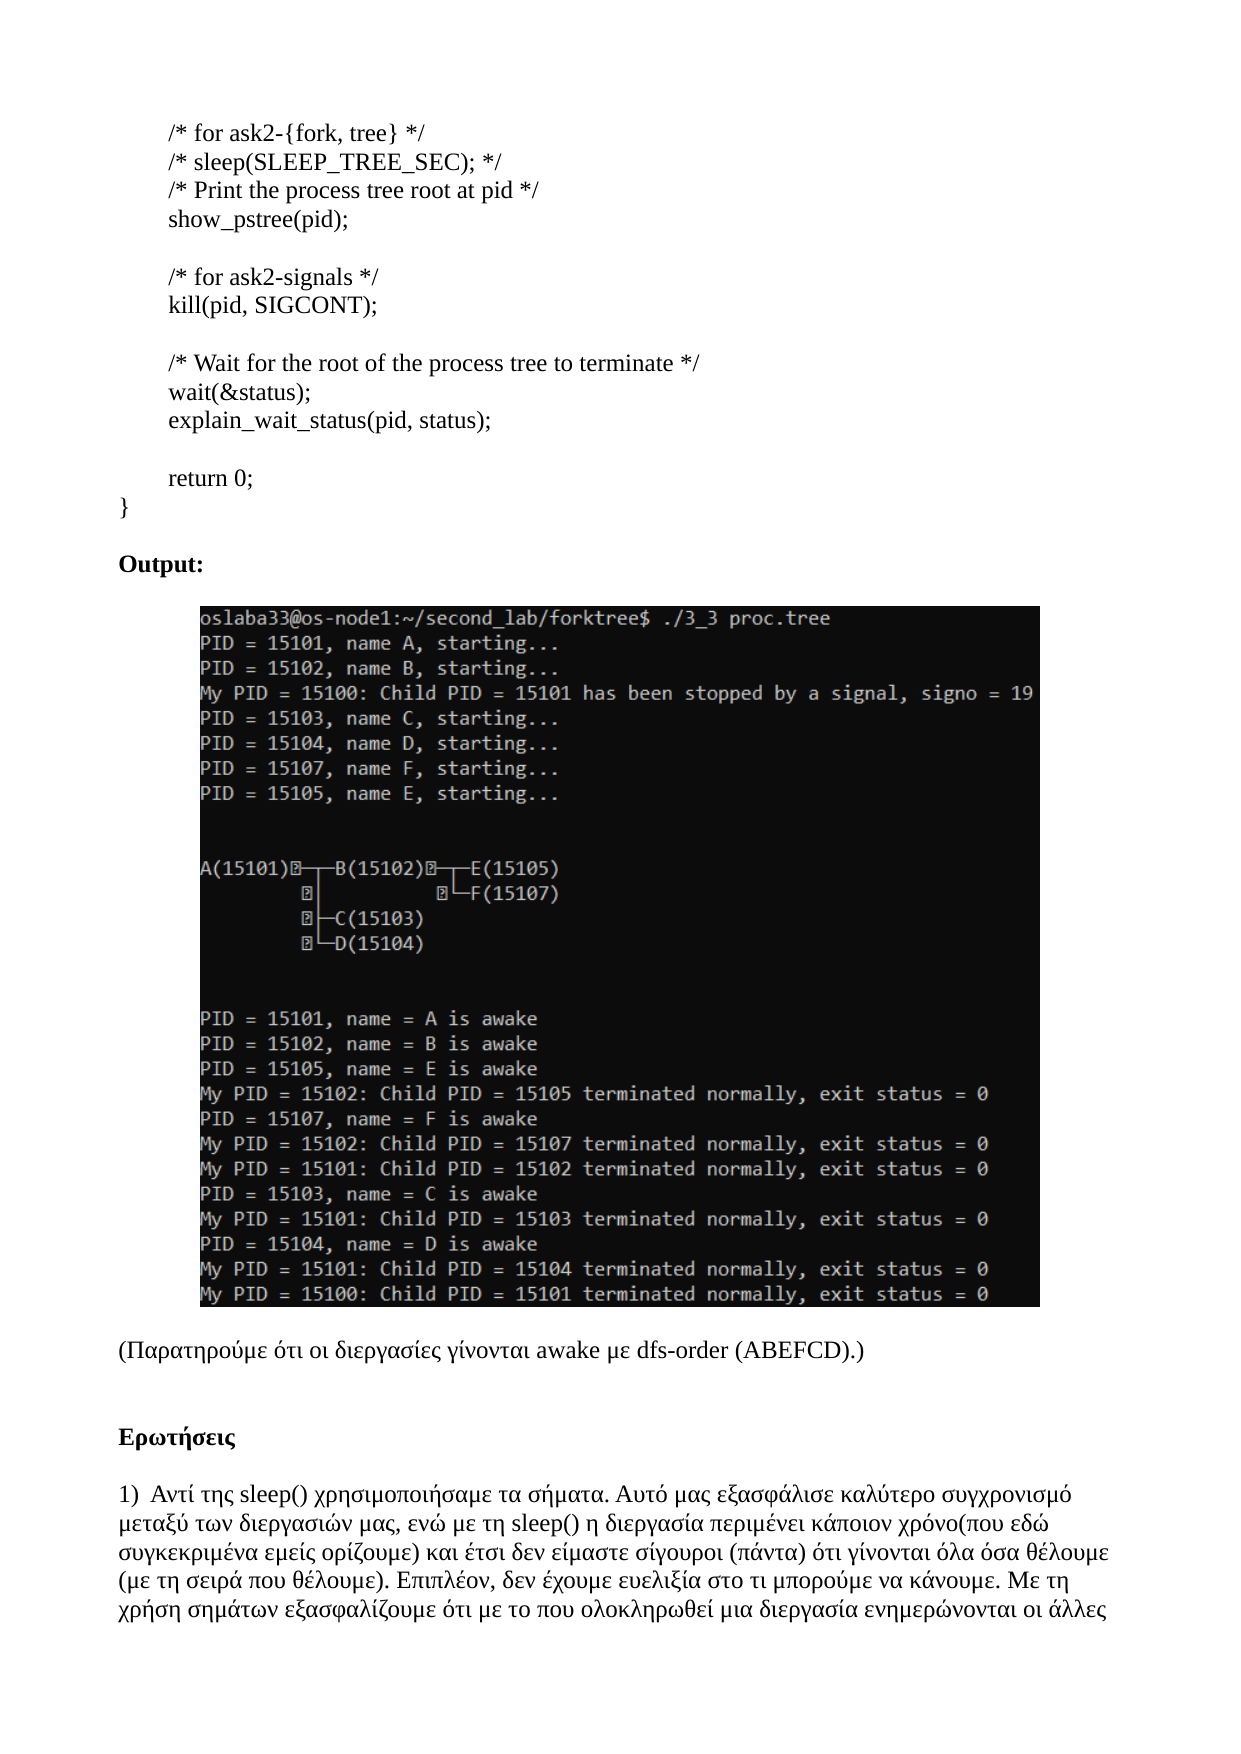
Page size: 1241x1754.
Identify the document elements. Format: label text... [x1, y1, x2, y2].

picture [200, 606, 1040, 1307]
text kill(pid, SIGCONT); [118, 291, 1122, 319]
text wait(&status); [118, 377, 1122, 406]
text 1) Αντί της sleep() χρησιμοποιήσαμε τα σήματα. Αυτό μας εξασφάλισε καλύτερο συγχρονισμό μεταξύ των διεργασιών μας, ενώ με τη sleep() η διεργασία περιμένει κάποιον χρόνο(που εδώ συγκεκριμένα εμείς ορίζουμε) και έτσι δεν είμαστε σίγουροι (πάντα) ότι γίνονται όλα όσα θέλουμε (με τη σειρά που θέλουμε). Επιπλέον, δεν έχουμε ευελιξία στο τι μπορούμε να κάνουμε. Με τη χρήση σημάτων εξασφαλίζουμε ότι με το που ολοκληρωθεί μια διεργασία ενημερώνονται οι άλλες [118, 1479, 1122, 1623]
text explain_wait_status(pid, status); [118, 406, 1122, 434]
text Ερωτήσεις [118, 1422, 1122, 1451]
text /* for ask2-signals */ [118, 262, 1122, 291]
text show_pstree(pid); [118, 204, 1122, 233]
text /* Print the process tree root at pid */ [118, 176, 1122, 204]
text return 0; [118, 463, 1122, 492]
text /* Wait for the root of the process tree to terminate */ [118, 348, 1122, 377]
text Output: [118, 549, 1122, 578]
text /* sleep(SLEEP_TREE_SEC); */ [118, 147, 1122, 176]
text } [118, 492, 1122, 521]
text (Παρατηρούμε ότι οι διεργασίες γίνονται awake με dfs-order (ΑBEFCD).) [118, 1336, 1122, 1364]
text /* for ask2-{fork, tree} */ [118, 118, 1122, 147]
